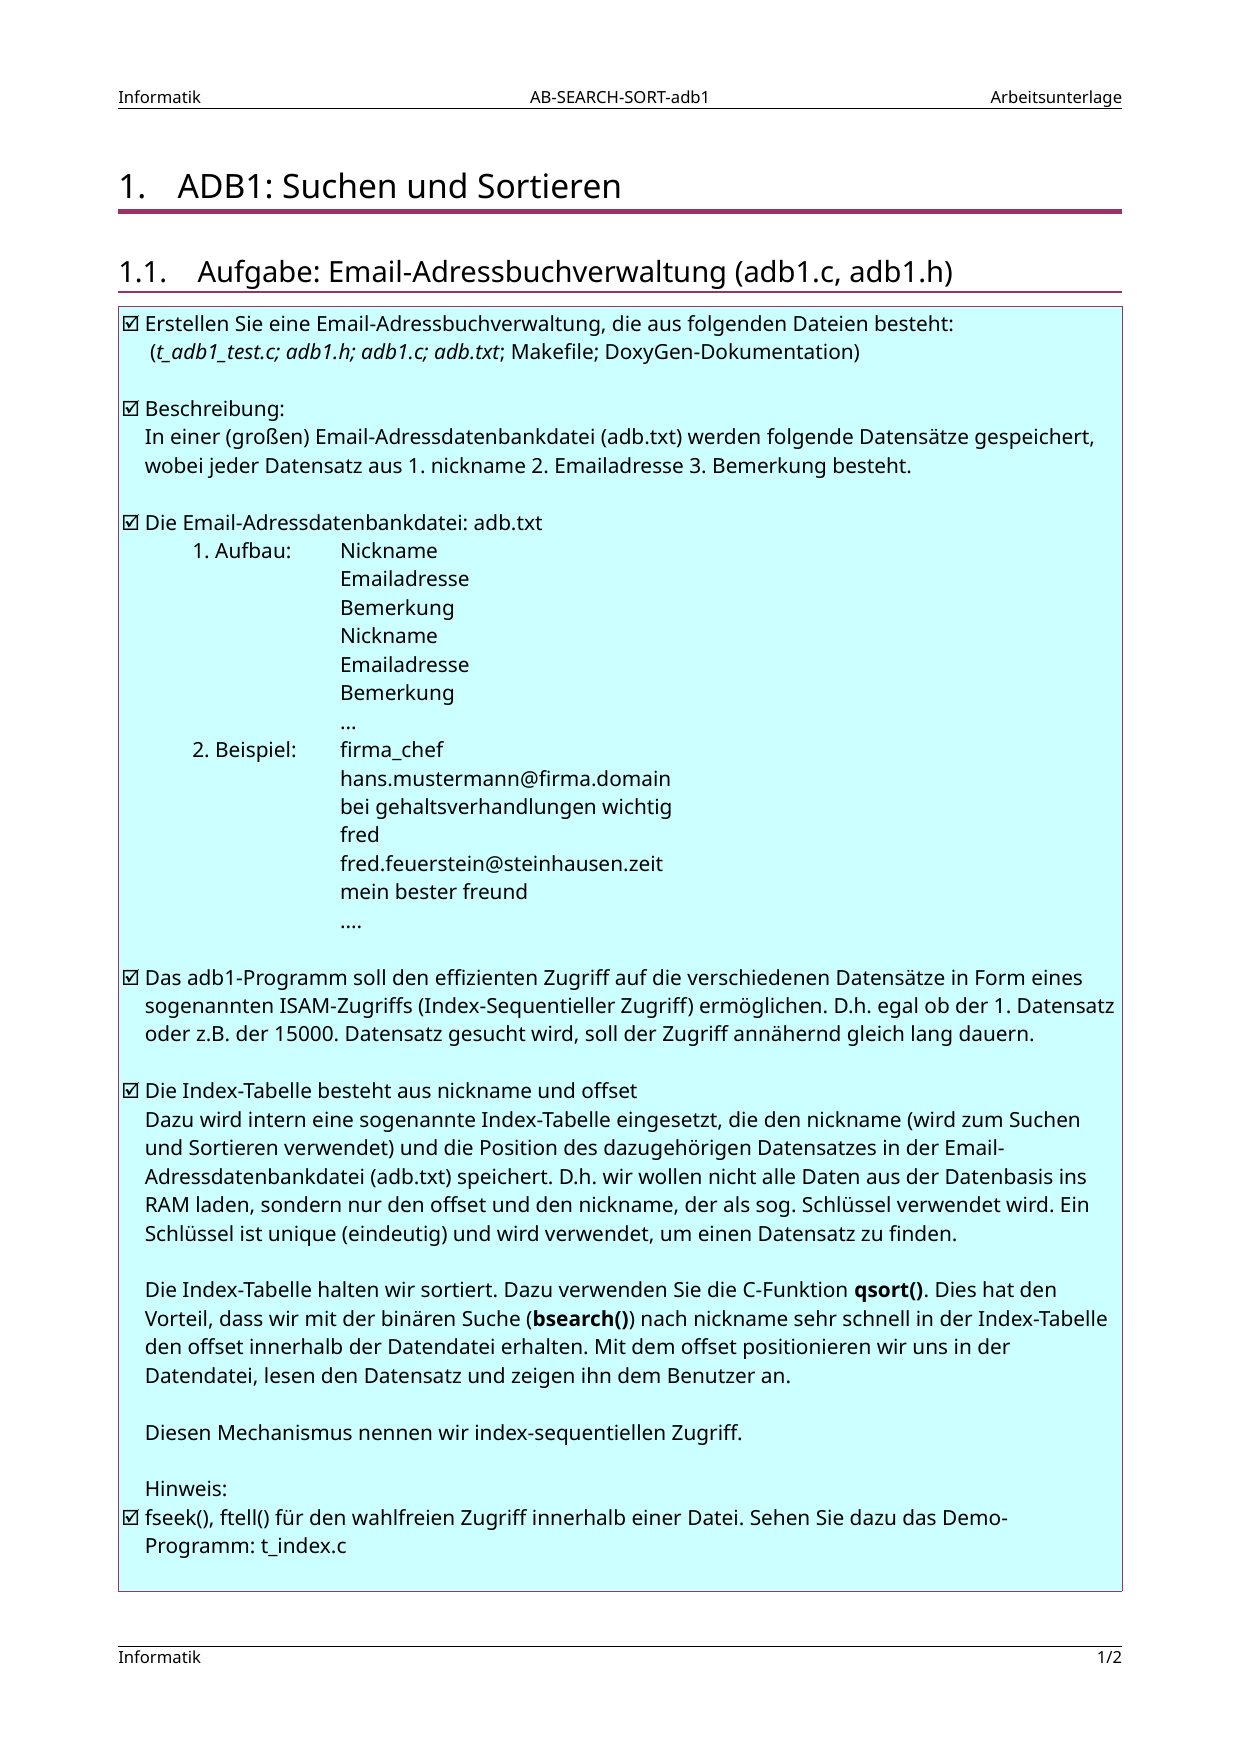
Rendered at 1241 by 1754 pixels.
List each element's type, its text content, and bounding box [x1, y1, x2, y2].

text mein bester freund [119, 874, 1122, 903]
subtitle ADB1: Suchen und Sortieren [118, 163, 1122, 209]
list Die Index-Tabelle besteht aus nickname und offset Dazu wird intern eine sogenannte Index-Tabelle eingesetzt, die den nickname (wird zum Suchen und Sortieren verwendet) und die Position des dazugehörigen Datensatzes in der Email-Adressdatenbankdatei (adb.txt) speichert. D.h. wir wollen nicht alle Daten aus der Datenbasis ins RAM laden, sondern nur den offset und den nickname, der als sog. Schlüssel verwendet wird. Ein Schlüssel ist unique (eindeutig) und wird verwendet, um einen Datensatz zu finden. Die Index-Tabelle halten wir sortiert. Dazu verwenden Sie die C-Funktion qsort(). Dies hat den Vorteil, dass wir mit der binären Suche (bsearch()) nach nickname sehr schnell in der Index-Tabelle den offset innerhalb der Datendatei erhalten. Mit dem offset positionieren wir uns in der Datendatei, lesen den Datensatz und zeigen ihn dem Benutzer an. Diesen Mechanismus nennen wir index-sequentiellen Zugriff. Hinweis: [119, 1073, 1122, 1500]
text Emailadresse [119, 647, 1122, 675]
text Bemerkung [119, 675, 1122, 704]
text .... [119, 903, 1122, 960]
text 2. Beispiel: firma_chef [119, 732, 1122, 761]
text ... [119, 704, 1122, 732]
text Nickname [119, 618, 1122, 647]
text fred [119, 817, 1122, 846]
text 1. Aufbau: Nickname [119, 533, 1122, 562]
subtitle Aufgabe: Email-Adressbuchverwaltung (adb1.c, adb1.h) [118, 251, 1122, 291]
text bei gehaltsverhandlungen wichtig [119, 789, 1122, 817]
text Bemerkung [119, 590, 1122, 618]
list Beschreibung: In einer (großen) Email-Adressdatenbankdatei (adb.txt) werden folgende Datensätze gespeichert, wobei jeder Datensatz aus 1. nickname 2. Emailadresse 3. Bemerkung besteht. [119, 391, 1122, 505]
text fred.feuerstein@steinhausen.zeit [119, 846, 1122, 874]
list Die Email-Adressdatenbankdatei: adb.txt [119, 505, 1122, 533]
list fseek(), ftell() für den wahlfreien Zugriff innerhalb einer Datei. Sehen Sie dazu das Demo-Programm: t_index.c [119, 1500, 1122, 1591]
text hans.mustermann@firma.domain [119, 761, 1122, 789]
list Erstellen Sie eine Email-Adressbuchverwaltung, die aus folgenden Dateien besteht: (t_adb1_test.c; adb1.h; adb1.c; adb.txt; Makefile; DoxyGen-Dokumentation) [119, 307, 1122, 362]
text Emailadresse [119, 562, 1122, 590]
list Das adb1-Programm soll den effizienten Zugriff auf die verschiedenen Datensätze in Form eines sogenannten ISAM-Zugriffs (Index-Sequentieller Zugriff) ermöglichen. D.h. egal ob der 1. Datensatz oder z.B. der 15000. Datensatz gesucht wird, soll der Zugriff annähernd gleich lang dauern. [119, 960, 1122, 1073]
